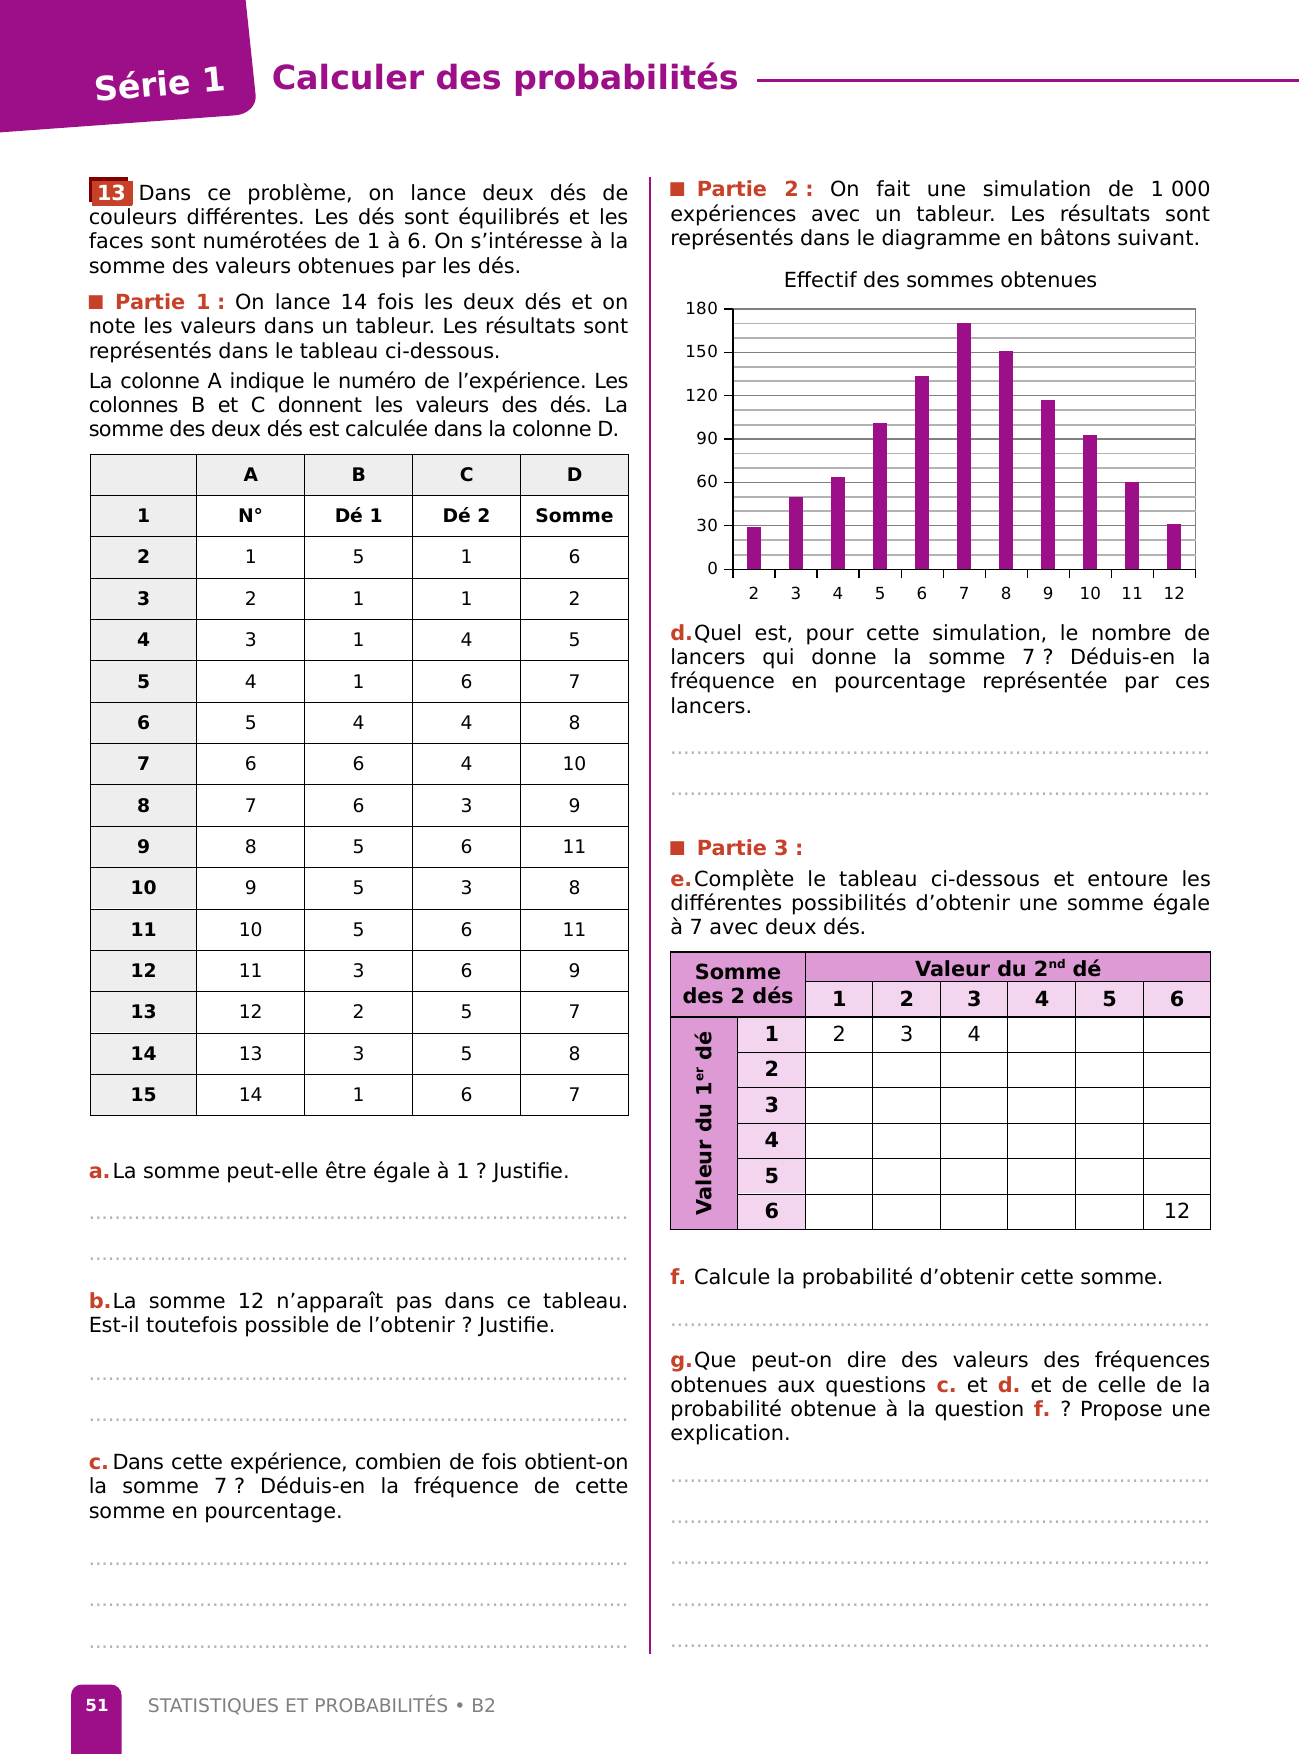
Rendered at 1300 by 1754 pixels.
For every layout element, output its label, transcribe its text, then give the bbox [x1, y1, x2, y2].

table_cell [1008, 1088, 1075, 1123]
table_cell 3 [305, 1034, 412, 1074]
table_cell N° [197, 496, 304, 536]
table_cell [806, 1195, 872, 1229]
table_cell 1 [305, 661, 412, 702]
list Partie 1 : On lance 14 fois les deux dés et on note les valeurs dans un tableur. Les résultats sont représentés dans le tableau ci-dessous. [88, 290, 629, 363]
table_cell 1 [91, 496, 196, 536]
table_cell 5 [413, 1034, 520, 1074]
table_cell 13 [197, 1034, 304, 1074]
table_cell [1076, 1195, 1143, 1229]
table_cell 14 [197, 1075, 304, 1115]
table_cell [941, 1053, 1007, 1087]
list Quel est, pour cette simulation, le nombre de lancers qui donne la somme 7 ? Déduis-en la fréquence en pourcentage représentée par ces lancers. [670, 621, 1211, 718]
table_cell 11 [197, 951, 304, 991]
table_cell 12 [91, 951, 196, 991]
table_cell 11 [521, 910, 628, 950]
table_cell 11 [521, 827, 628, 867]
table_cell 4 [413, 744, 520, 784]
table_cell 2 [521, 579, 628, 619]
table_cell [1144, 1159, 1210, 1193]
table_cell 3 [738, 1088, 805, 1123]
table_header D [521, 455, 628, 495]
table_cell [873, 1124, 940, 1158]
table_cell 6 [197, 744, 304, 784]
table_cell 14 [91, 1034, 196, 1074]
table_cell 15 [91, 1075, 196, 1115]
table_cell [806, 1053, 872, 1087]
table_cell 3 [197, 620, 304, 660]
table_cell 4 [413, 620, 520, 660]
table_cell [1008, 1018, 1075, 1052]
table_cell 2 [806, 1018, 872, 1052]
list La somme 12 n’apparaît pas dans ce tableau. Est-il toutefois possible de l’obtenir ? Justifie. [88, 1289, 629, 1338]
list Partie 2 : On fait une simulation de 1 000 expériences avec un tableur. Les résultats sont représentés dans le diagramme en bâtons suivant. [670, 177, 1211, 250]
table_cell 4 [91, 620, 196, 660]
table_header Valeur du 2nd dé [806, 953, 1210, 981]
table_cell 6 [1144, 982, 1210, 1016]
table_cell 3 [91, 579, 196, 619]
table_cell 6 [413, 827, 520, 867]
table_cell 5 [305, 910, 412, 950]
table_header A [197, 455, 304, 495]
table_cell 5 [197, 703, 304, 743]
table_cell 5 [305, 827, 412, 867]
table_cell [1076, 1018, 1143, 1052]
table_cell 8 [197, 827, 304, 867]
table_cell Somme [521, 496, 628, 536]
table_cell [941, 1159, 1007, 1193]
table_cell 1 [738, 1018, 805, 1052]
table_cell [806, 1159, 872, 1193]
table_cell 2 [738, 1053, 805, 1087]
table_cell 6 [413, 1075, 520, 1115]
table_cell 10 [91, 868, 196, 908]
table_cell 7 [521, 1075, 628, 1115]
table_cell [1144, 1124, 1210, 1158]
table_cell 6 [413, 910, 520, 950]
table_cell [1076, 1088, 1143, 1123]
table_cell 8 [521, 703, 628, 743]
table_cell 2 [197, 579, 304, 619]
table_cell 7 [521, 992, 628, 1032]
table_cell 4 [738, 1124, 805, 1158]
table_cell 8 [91, 785, 196, 826]
table_cell 3 [941, 982, 1007, 1016]
table_cell [941, 1088, 1007, 1123]
table_header [91, 455, 196, 495]
table_cell 1 [305, 1075, 412, 1115]
table_cell 4 [941, 1018, 1007, 1052]
table_cell 4 [413, 703, 520, 743]
table_cell 9 [521, 785, 628, 826]
table_cell [806, 1124, 872, 1158]
table_cell 10 [521, 744, 628, 784]
table_cell 9 [521, 951, 628, 991]
list Complète le tableau ci-dessous et entoure les différentes possibilités d’obtenir une somme égale à 7 avec deux dés. [670, 867, 1211, 940]
table_cell [873, 1159, 940, 1193]
table_cell 5 [738, 1159, 805, 1193]
table_cell [873, 1195, 940, 1229]
table_cell 4 [305, 703, 412, 743]
table_cell 7 [197, 785, 304, 826]
table_cell 2 [873, 982, 940, 1016]
table_cell 5 [305, 537, 412, 578]
table_cell 1 [413, 579, 520, 619]
table_cell [1076, 1159, 1143, 1193]
table_cell 5 [1076, 982, 1143, 1016]
table_cell 6 [413, 661, 520, 702]
list La somme peut-elle être égale à 1 ? Justifie. [88, 1159, 629, 1183]
table_cell 12 [197, 992, 304, 1032]
table_cell Dé 2 [413, 496, 520, 536]
table_cell 2 [91, 537, 196, 578]
list Que peut-on dire des valeurs des fréquences obtenues aux questions c. et d. et de celle de la probabilité obtenue à la question f. ? Propose une explication. [670, 1349, 1211, 1446]
table_header C [413, 455, 520, 495]
table_cell [941, 1124, 1007, 1158]
list Partie 3 : [670, 836, 1211, 861]
table_cell [873, 1088, 940, 1123]
table_cell 9 [91, 827, 196, 867]
table_cell [1008, 1124, 1075, 1158]
list Effectif des sommes obtenues [670, 268, 1211, 292]
table_cell 5 [413, 992, 520, 1032]
table_cell [941, 1195, 1007, 1229]
table_cell 6 [305, 785, 412, 826]
table_cell [1144, 1088, 1210, 1123]
table_cell 6 [91, 703, 196, 743]
table_cell 9 [197, 868, 304, 908]
table_cell [1008, 1053, 1075, 1087]
table_cell 2 [305, 992, 412, 1032]
table_cell 10 [197, 910, 304, 950]
table_cell 3 [413, 868, 520, 908]
table_cell 8 [521, 868, 628, 908]
table_cell 3 [305, 951, 412, 991]
table_cell 8 [521, 1034, 628, 1074]
text La colonne A indique le numéro de l’expérience. Les colonnes B et C donnent les valeurs des dés. La somme des deux dés est calculée dans la colonne D. [88, 369, 629, 442]
table_cell 5 [91, 661, 196, 702]
table_cell 11 [91, 910, 196, 950]
subtitle Dans ce problème, on lance deux dés de couleurs différentes. Les dés sont équilibrés et les faces sont numérotées de 1 à 6. On s’intéresse à la somme des valeurs obtenues par les dés. [88, 177, 629, 278]
table_cell 1 [305, 620, 412, 660]
table_cell [1076, 1053, 1143, 1087]
table_cell 6 [305, 744, 412, 784]
table_cell 4 [1008, 982, 1075, 1016]
table_cell 3 [413, 785, 520, 826]
table_cell Valeur du 1er dé [671, 1018, 737, 1229]
table_cell 3 [873, 1018, 940, 1052]
table_cell 12 [1144, 1195, 1210, 1229]
table_cell Dé 1 [305, 496, 412, 536]
table_cell [1076, 1124, 1143, 1158]
table_cell 6 [413, 951, 520, 991]
table_cell [1008, 1159, 1075, 1193]
list Dans cette expérience, combien de fois obtient-on la somme 7 ? Déduis-en la fréquence de cette somme en pourcentage. [88, 1450, 629, 1523]
table_header Somme des 2 dés [671, 953, 805, 1016]
table_cell 1 [305, 579, 412, 619]
table_cell 1 [197, 537, 304, 578]
table_cell 13 [91, 992, 196, 1032]
table_cell [1008, 1195, 1075, 1229]
table_cell [1144, 1053, 1210, 1087]
table_cell [806, 1088, 872, 1123]
list Calcule la probabilité d’obtenir cette somme. [670, 1265, 1211, 1289]
table_cell 6 [738, 1195, 805, 1229]
table_cell [873, 1053, 940, 1087]
table_cell 4 [197, 661, 304, 702]
table_cell 5 [305, 868, 412, 908]
table_cell 7 [91, 744, 196, 784]
table_cell 7 [521, 661, 628, 702]
table_cell 1 [806, 982, 872, 1016]
table_cell 1 [413, 537, 520, 578]
table_cell 6 [521, 537, 628, 578]
table_cell [1144, 1018, 1210, 1052]
table_cell 5 [521, 620, 628, 660]
table_header B [305, 455, 412, 495]
